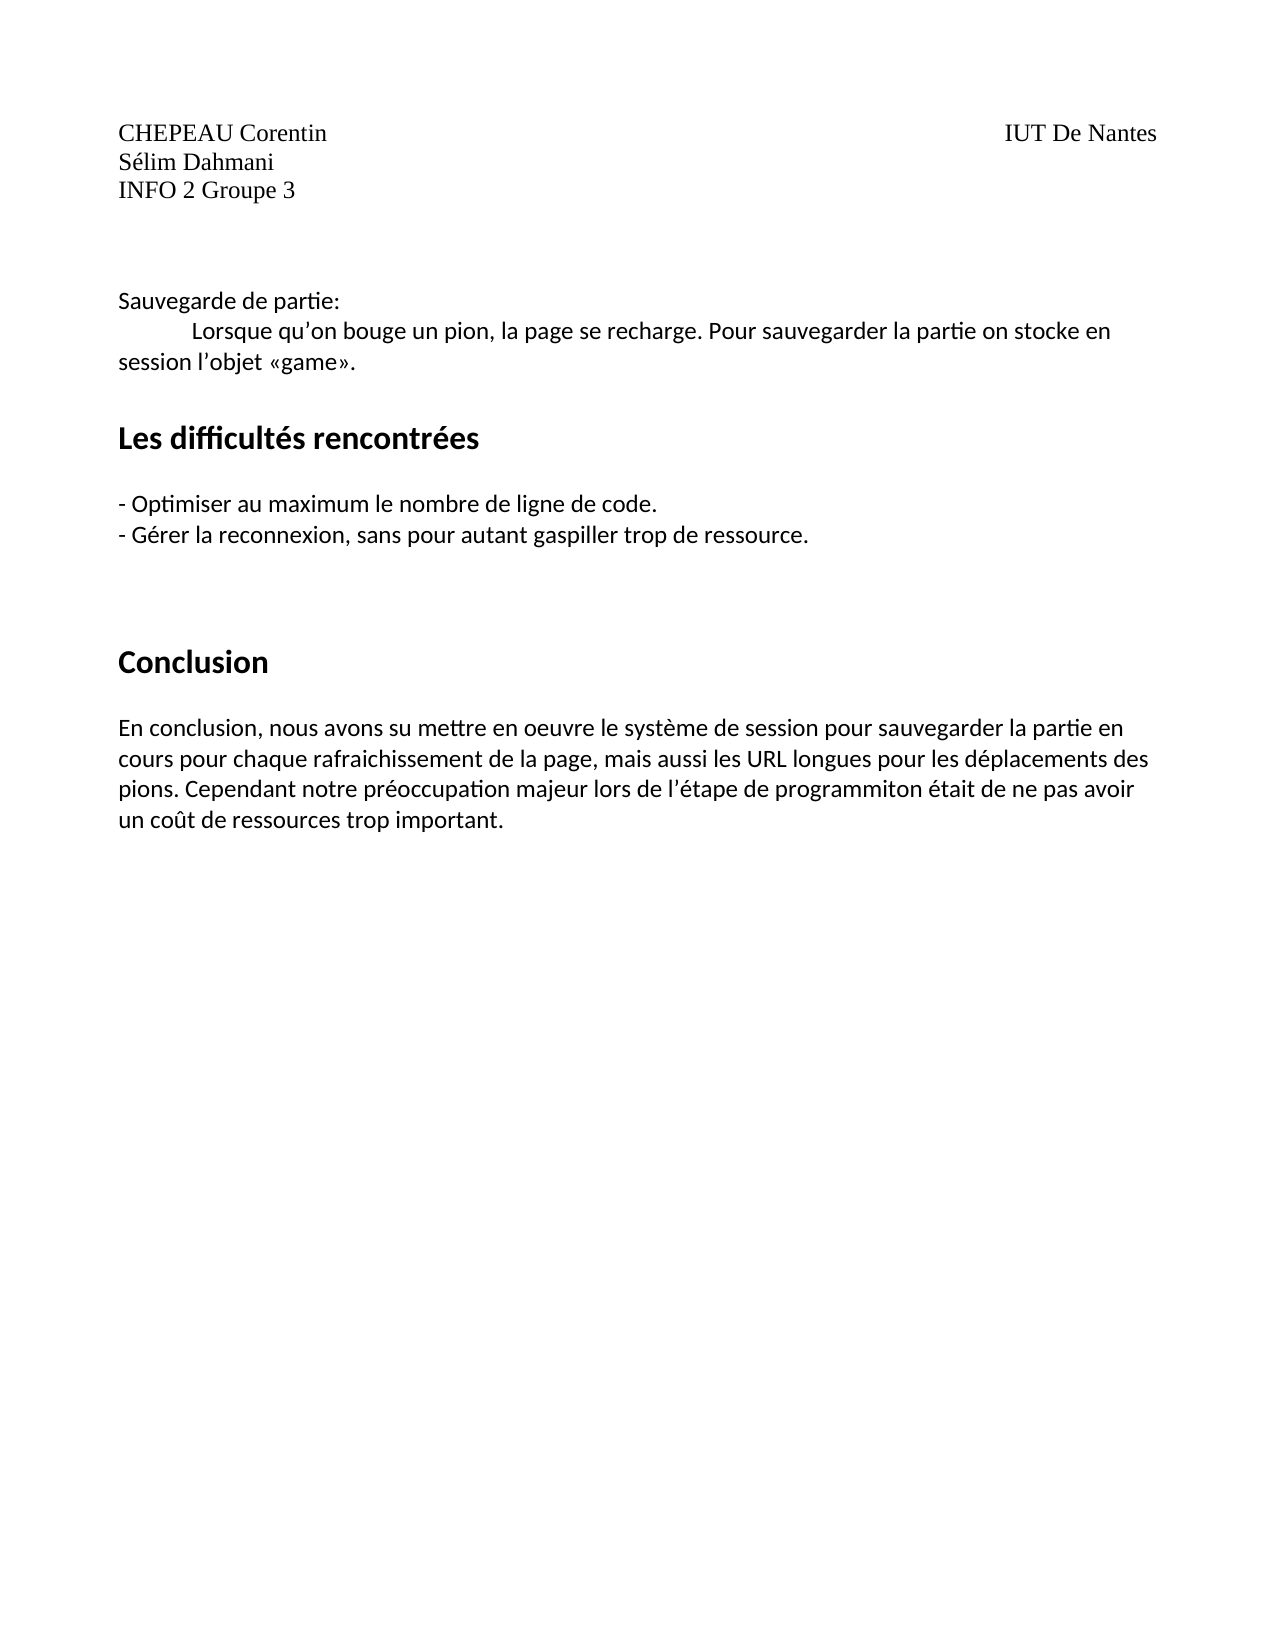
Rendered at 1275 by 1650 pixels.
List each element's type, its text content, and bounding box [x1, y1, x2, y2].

text - Gérer la reconnexion, sans pour autant gaspiller trop de ressource. [118, 519, 1157, 549]
text Conclusion [118, 641, 1157, 682]
text Sauvegarde de partie: [118, 285, 1157, 315]
text En conclusion, nous avons su mettre en oeuvre le système de session pour sauvegarder la partie en cours pour chaque rafraichissement de la page, mais aussi les URL longues pour les déplacements des pions. Cependant notre préoccupation majeur lors de l’étape de programmiton était de ne pas avoir un coût de ressources trop important. [118, 712, 1157, 834]
text Lorsque qu’on bouge un pion, la page se recharge. Pour sauvegarder la partie on stocke en session l’objet «game». [118, 315, 1157, 376]
text Les difficultés rencontrées [118, 417, 1157, 458]
text - Optimiser au maximum le nombre de ligne de code. [118, 488, 1157, 519]
